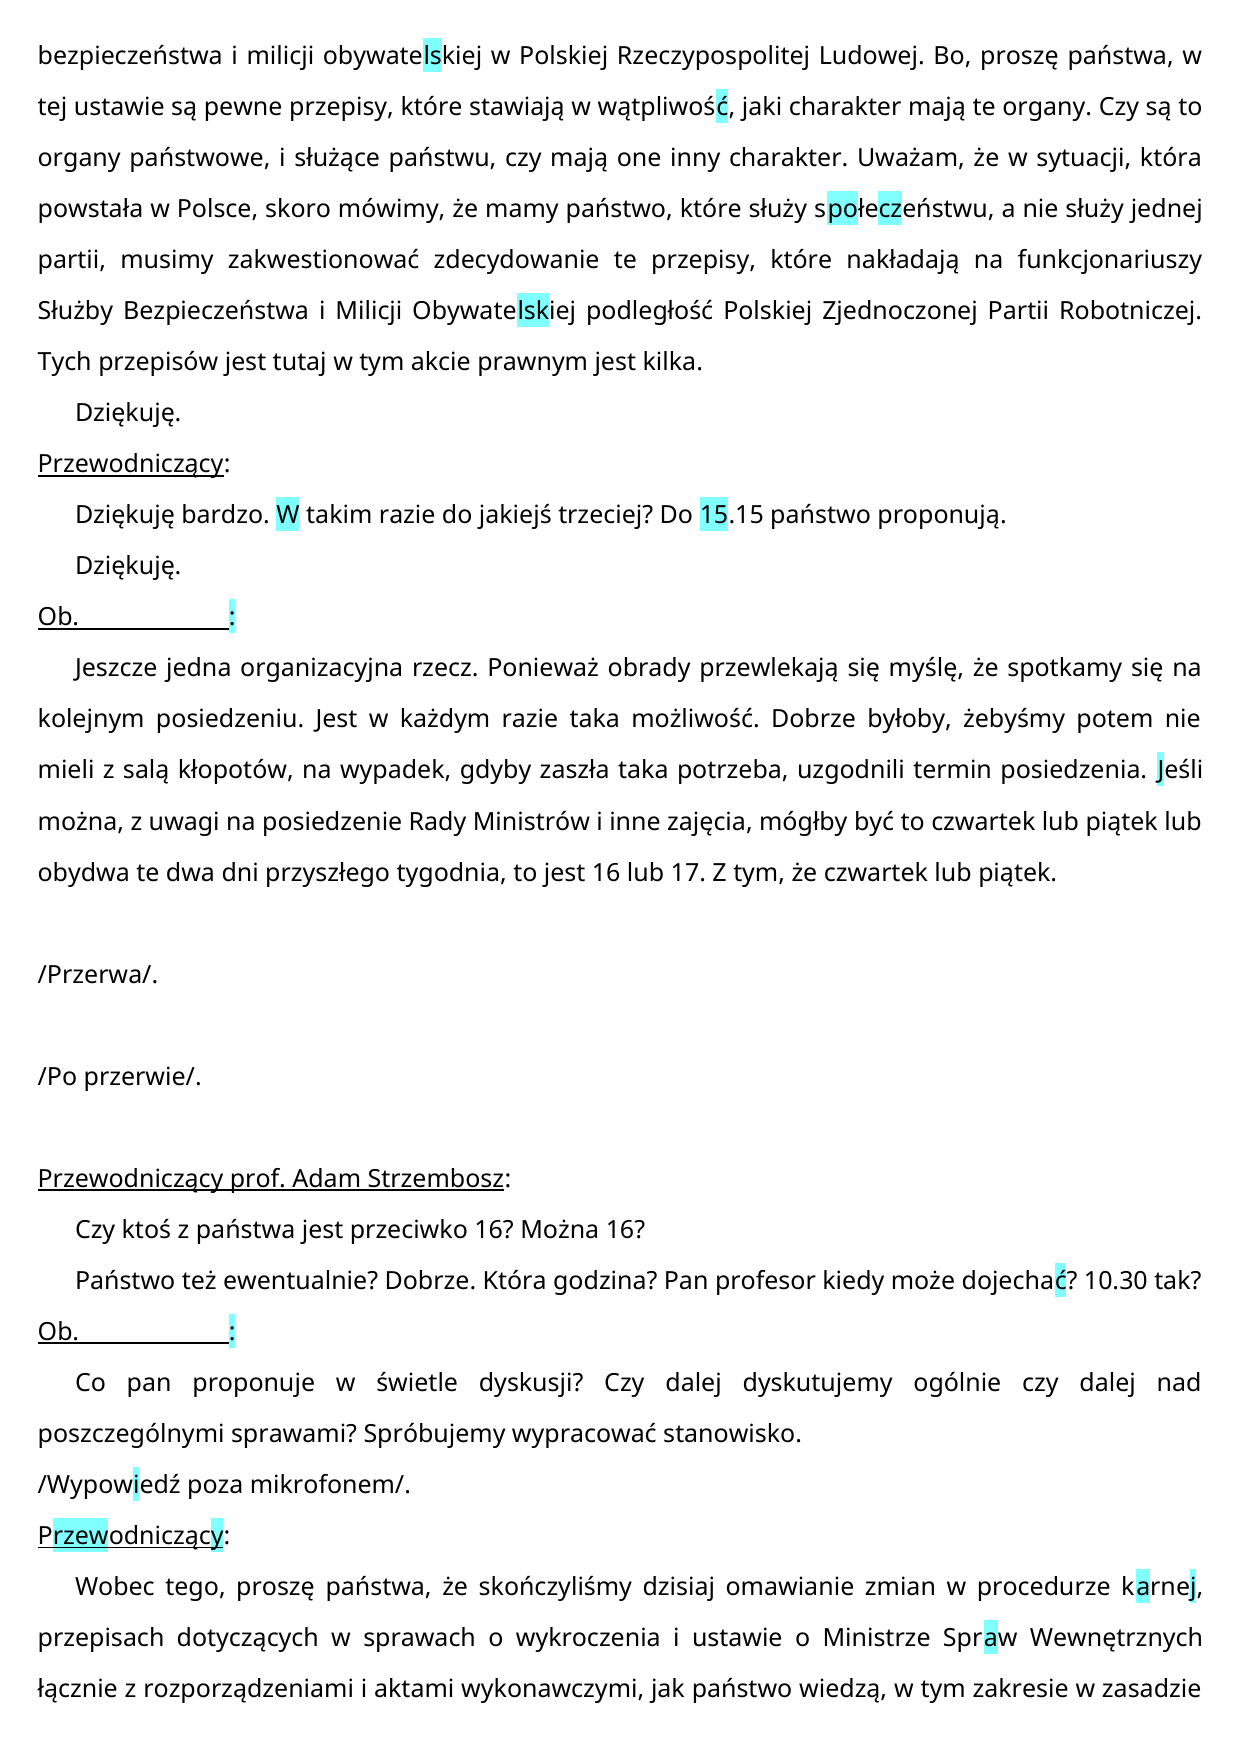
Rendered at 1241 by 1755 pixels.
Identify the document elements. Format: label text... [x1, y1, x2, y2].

text Ob. : [37, 1313, 1203, 1348]
text Dziękuję bardzo. W takim razie do jakiejś trzeciej? Do 15.15 państwo proponują. [37, 497, 1203, 531]
text Państwo też ewentualnie? Dobrze. Która godzina? Pan profesor kiedy może dojechać? 10.30 tak? [37, 1262, 1203, 1297]
text Co pan proponuje w świetle dyskusji? Czy dalej dyskutujemy ogólnie czy dalej nad poszczególnymi sprawami? Spróbujemy wypracować stanowisko. [37, 1364, 1203, 1450]
text Przewodniczący: [37, 446, 1203, 480]
text /Po przerwie/. [37, 1058, 1203, 1092]
text Wobec tego, proszę państwa, że skończyliśmy dzisiaj omawianie zmian w procedurze karnej, przepisach dotyczących w sprawach o wykroczenia i ustawie o Ministrze Spraw Wewnętrznych łącznie z rozporządzeniami i aktami wykonawczymi, jak państwo wiedzą, w tym zakresie w zasadzie [37, 1569, 1203, 1705]
text Dziękuję. [37, 548, 1203, 582]
text bezpieczeństwa i milicji obywatelskiej w Polskiej Rzeczypospolitej Ludowej. Bo, proszę państwa, w tej ustawie są pewne przepisy, które stawiają w wątpliwość, jaki charakter mają te organy. Czy są to organy państwowe, i służące państwu, czy mają one inny charakter. Uważam, że w sytuacji, która powstała w Polsce, skoro mówimy, że mamy państwo, które służy społeczeństwu, a nie służy jednej partii, musimy zakwestionować zdecydowanie te przepisy, które nakładają na funkcjonariuszy Służby Bezpieczeństwa i Milicji Obywatelskiej podległość Polskiej Zjednoczonej Partii Robotniczej. Tych przepisów jest tutaj w tym akcie prawnym jest kilka. [37, 37, 1203, 378]
text Dziękuję. [37, 395, 1203, 429]
text Przewodniczący: [37, 1518, 1203, 1552]
text /Wypowiedź poza mikrofonem/. [37, 1467, 1203, 1501]
text Czy ktoś z państwa jest przeciwko 16? Można 16? [37, 1211, 1203, 1246]
text Ob. : [37, 599, 1203, 633]
text Przewodniczący prof. Adam Strzembosz: [37, 1160, 1203, 1194]
text /Przerwa/. [37, 956, 1203, 990]
text Jeszcze jedna organizacyjna rzecz. Ponieważ obrady przewlekają się myślę, że spotkamy się na kolejnym posiedzeniu. Jest w każdym razie taka możliwość. Dobrze byłoby, żebyśmy potem nie mieli z salą kłopotów, na wypadek, gdyby zaszła taka potrzeba, uzgodnili termin posiedzenia. Jeśli można, z uwagi na posiedzenie Rady Ministrów i inne zajęcia, mógłby być to czwartek lub piątek lub obydwa te dwa dni przyszłego tygodnia, to jest 16 lub 17. Z tym, że czwartek lub piątek. [37, 650, 1203, 888]
